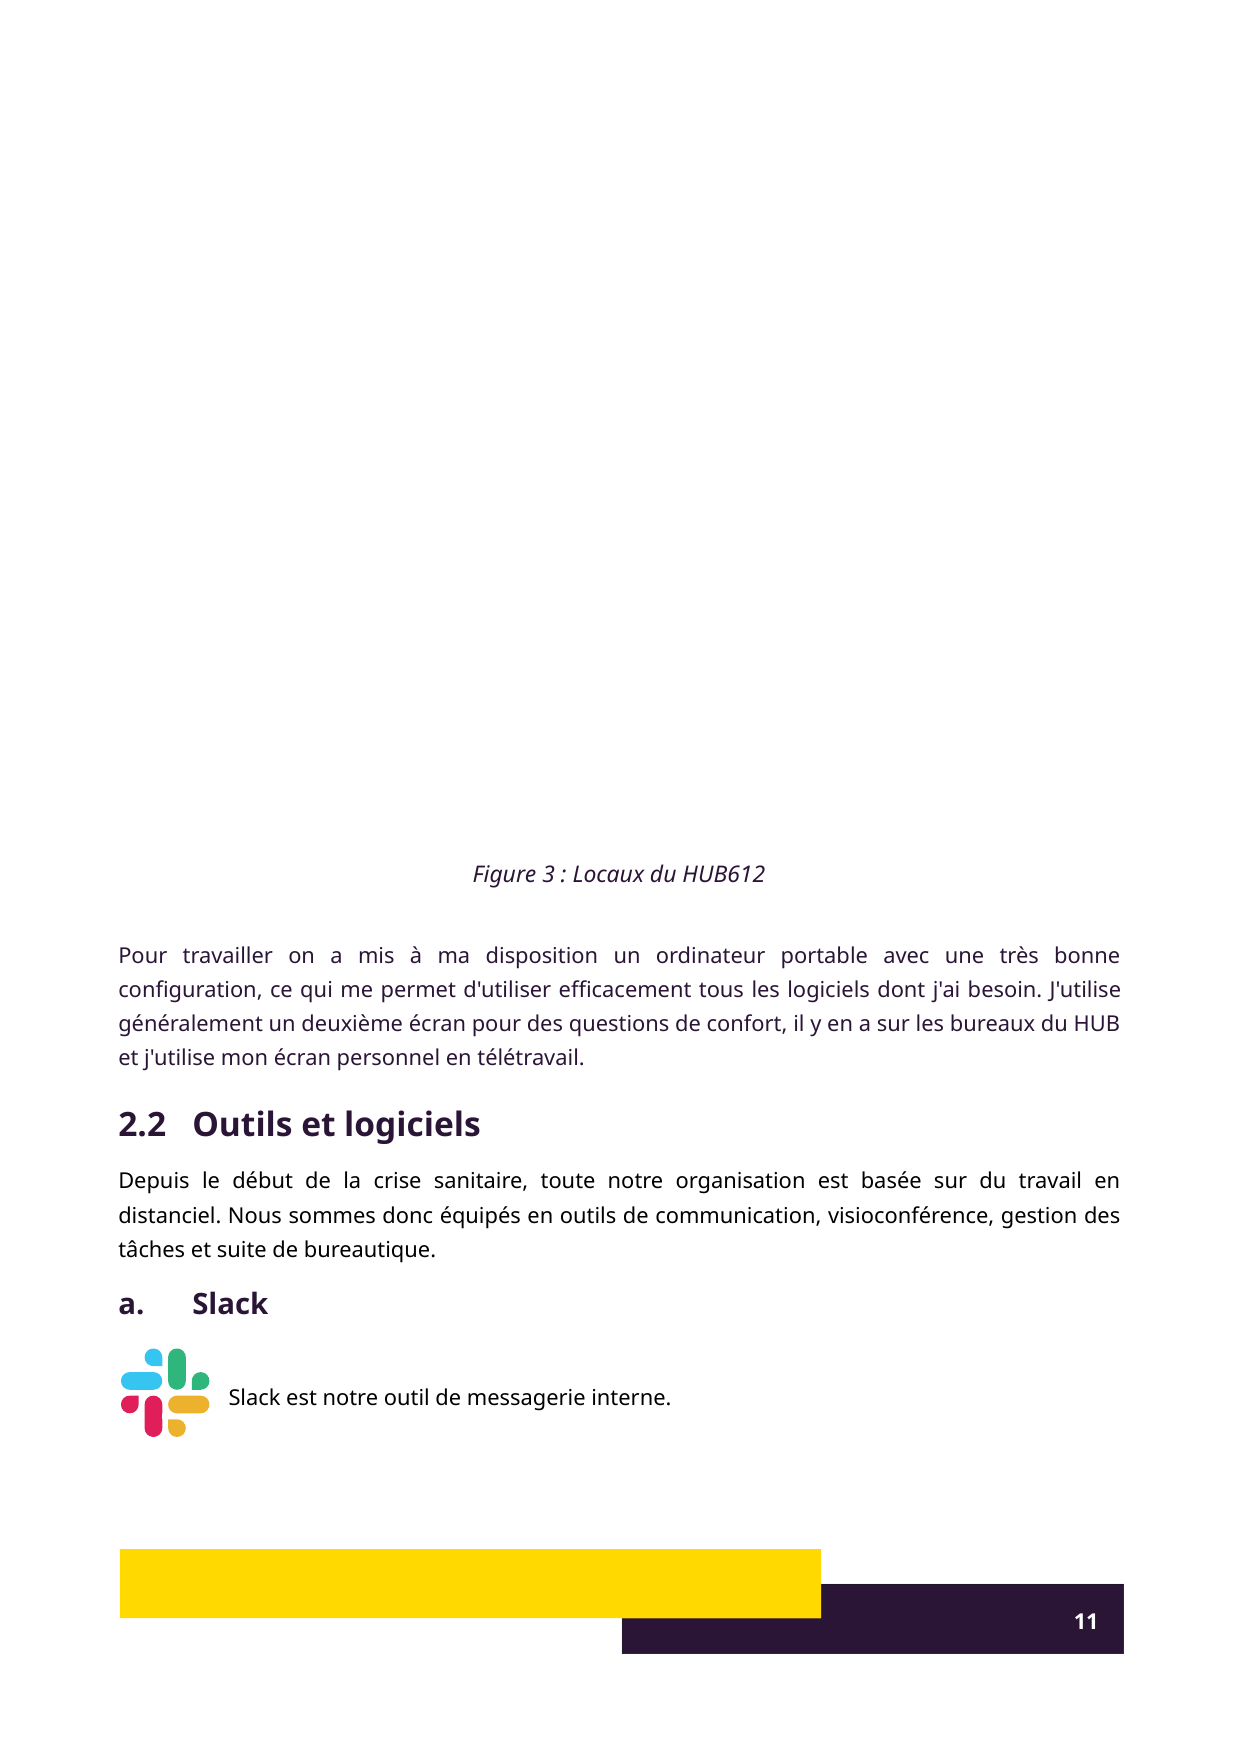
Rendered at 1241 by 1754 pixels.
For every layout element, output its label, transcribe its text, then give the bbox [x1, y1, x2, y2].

text Figure 3 : Locaux du HUB612 [166, 139, 1074, 889]
subtitle 2.2 Outils et logiciels [118, 1101, 1122, 1146]
text Depuis le début de la crise sanitaire, toute notre organisation est basée sur du travail en distanciel. Nous sommes donc équipés en outils de communication, visioconférence, gestion des tâches et suite de bureautique. [118, 1166, 1122, 1264]
picture [119, 1549, 1124, 1654]
subtitle a. Slack [118, 1283, 1122, 1323]
text Pour travailler on a mis à ma disposition un ordinateur portable avec une très bonne configuration, ce qui me permet d'utiliser efficacement tous les logiciels dont j'ai besoin. J'utilise généralement un deuxième écran pour des questions de confort, il y en a sur les bureaux du HUB et j'utilise mon écran personnel en télétravail. [118, 940, 1122, 1072]
text Slack est notre outil de messagerie interne. [118, 1382, 1122, 1412]
